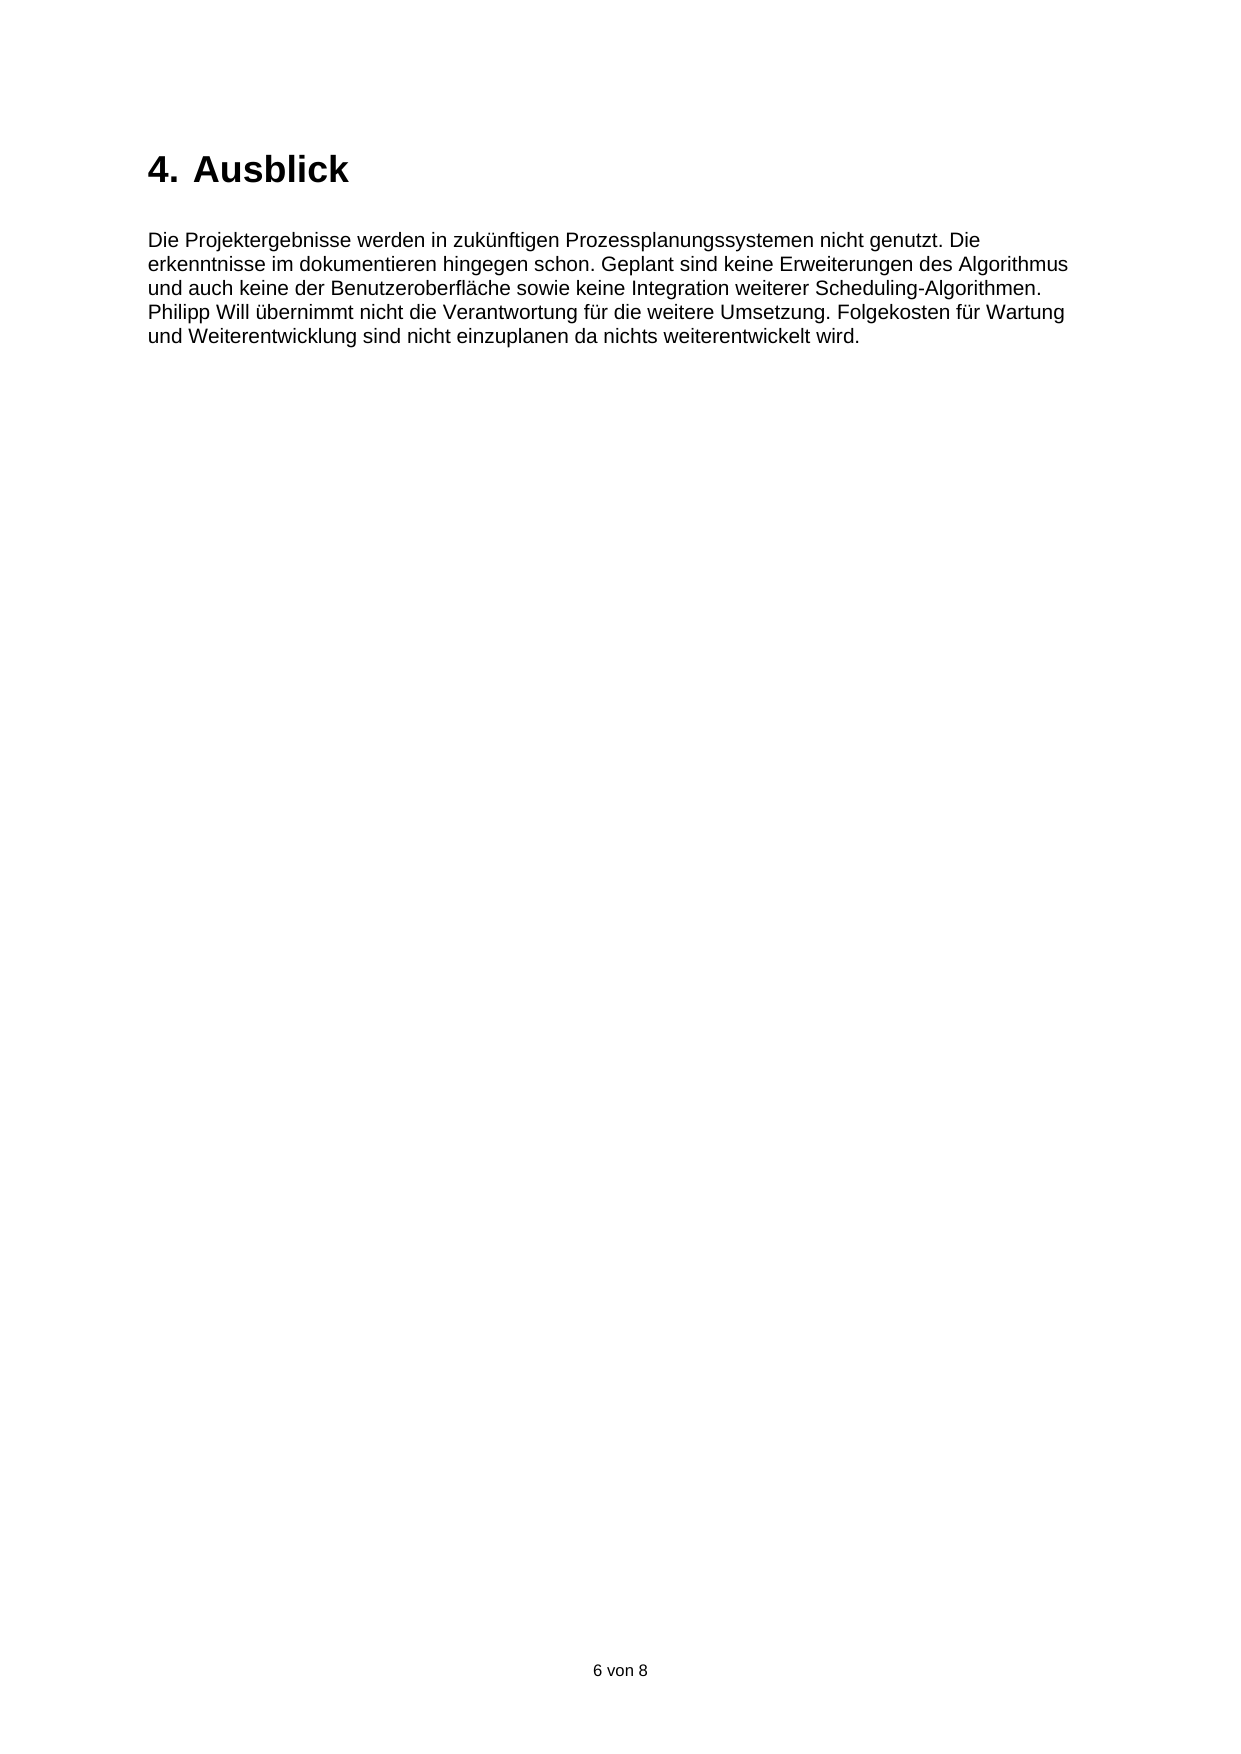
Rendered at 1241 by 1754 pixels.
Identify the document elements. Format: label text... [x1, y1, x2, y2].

subtitle Ausblick [148, 148, 1092, 191]
text Die Projektergebnisse werden in zukünftigen Prozessplanungssystemen nicht genutzt. Die erkenntnisse im dokumentieren hingegen schon. Geplant sind keine Erweiterungen des Algorithmus und auch keine der Benutzeroberfläche sowie keine Integration weiterer Scheduling-Algorithmen. Philipp Will übernimmt nicht die Verantwortung für die weitere Umsetzung. Folgekosten für Wartung und Weiterentwicklung sind nicht einzuplanen da nichts weiterentwickelt wird. [148, 228, 1092, 348]
